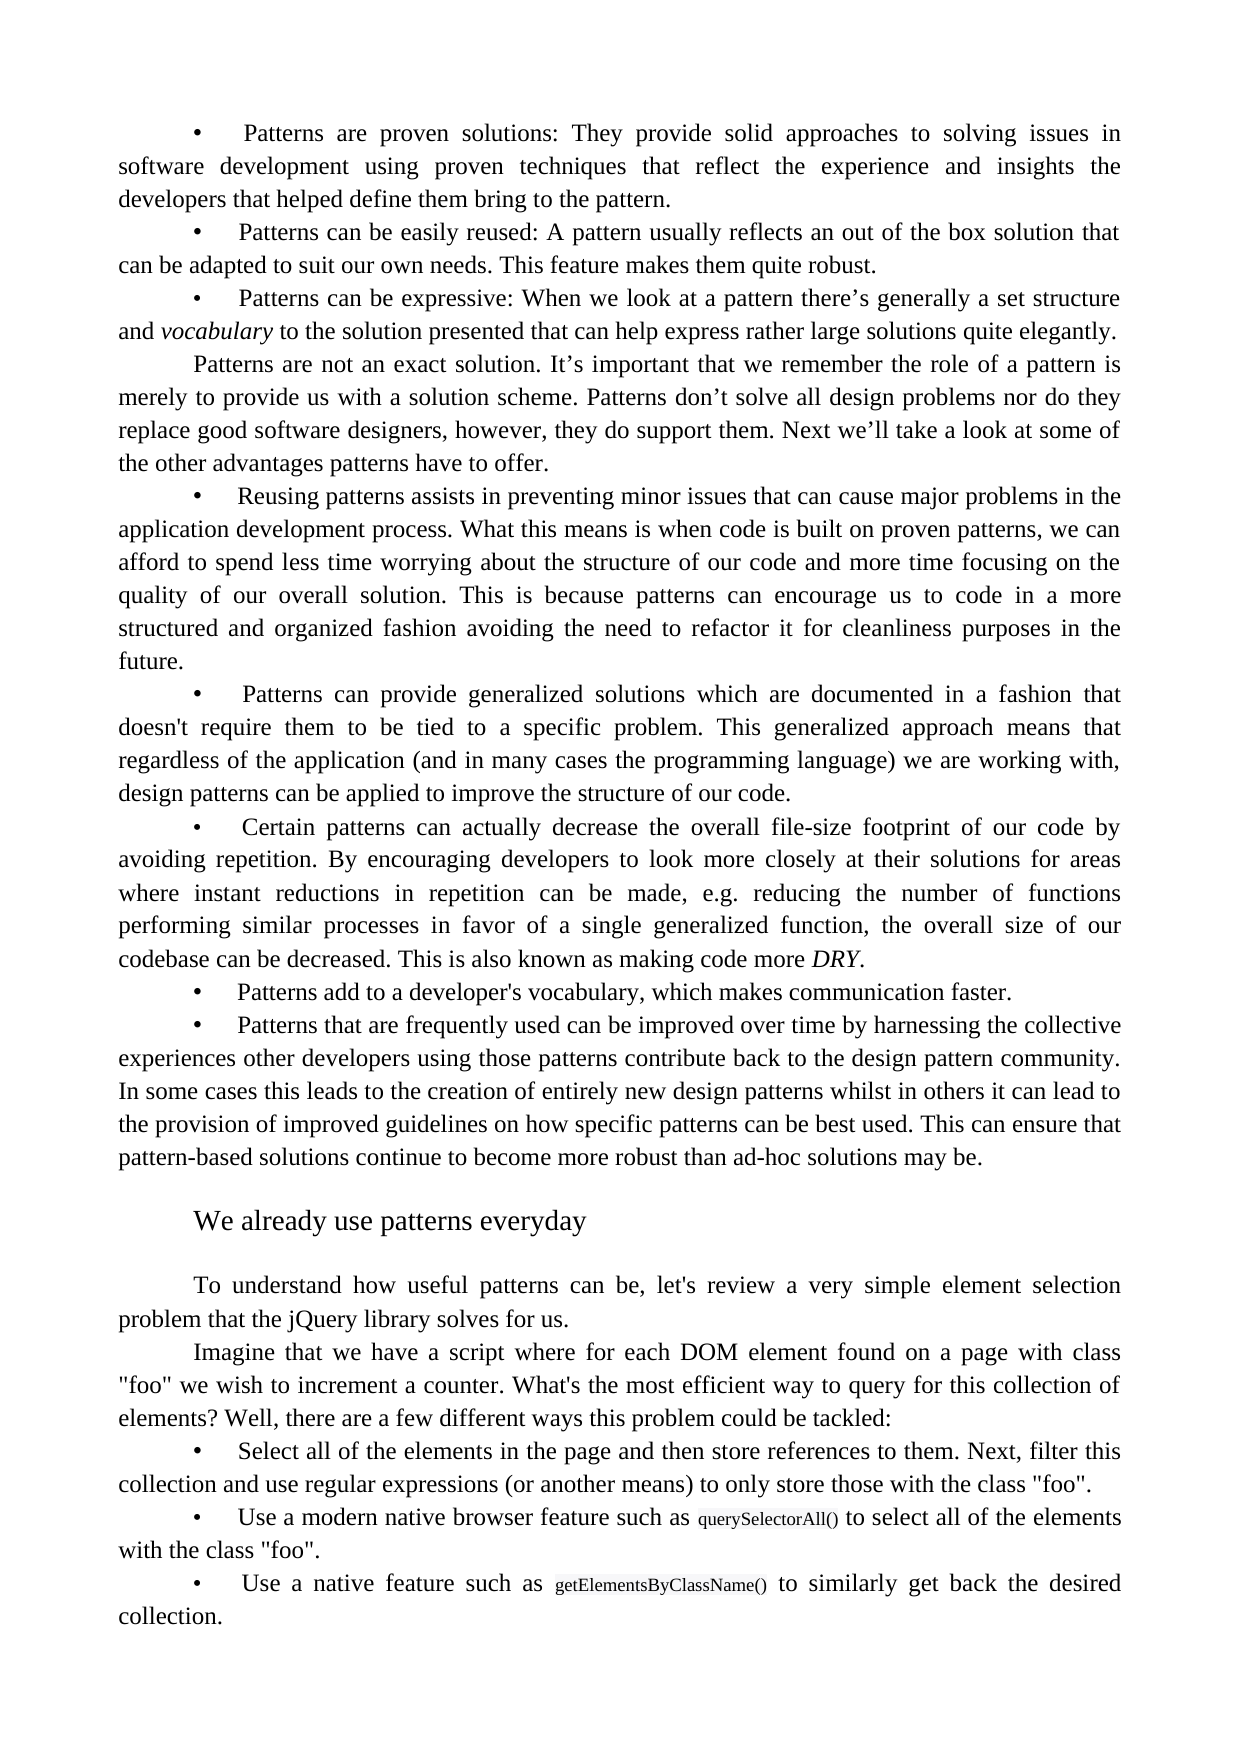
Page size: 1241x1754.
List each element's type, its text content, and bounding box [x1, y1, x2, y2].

text Patterns are not an exact solution. It’s important that we remember the role of a pattern is merely to provide us with a solution scheme. Patterns don’t solve all design problems nor do they replace good software designers, however, they do support them. Next we’ll take a look at some of the other advantages patterns have to offer. [118, 349, 1122, 477]
list Reusing patterns assists in preventing minor issues that can cause major problems in the application development process. What this means is when code is built on proven patterns, we can afford to spend less time worrying about the structure of our code and more time focusing on the quality of our overall solution. This is because patterns can encourage us to code in a more structured and organized fashion avoiding the need to refactor it for cleanliness purposes in the future. [81, 481, 1122, 675]
list Patterns that are frequently used can be improved over time by harnessing the collective experiences other developers using those patterns contribute back to the design pattern community. In some cases this leads to the creation of entirely new design patterns whilst in others it can lead to the provision of improved guidelines on how specific patterns can be best used. This can ensure that pattern-based solutions continue to become more robust than ad-hoc solutions may be. [81, 1010, 1122, 1171]
list Certain patterns can actually decrease the overall file-size footprint of our code by avoiding repetition. By encouraging developers to look more closely at their solutions for areas where instant reductions in repetition can be made, e.g. reducing the number of functions performing similar processes in favor of a single generalized function, the overall size of our codebase can be decreased. This is also known as making code more DRY. [81, 812, 1122, 972]
list Use a native feature such as getElementsByClassName() to similarly get back the desired collection. [81, 1568, 1122, 1629]
text Imagine that we have a script where for each DOM element found on a page with class "foo" we wish to increment a counter. What's the most efficient way to query for this collection of elements? Well, there are a few different ways this problem could be tackled: [118, 1337, 1122, 1431]
list Patterns are proven solutions: They provide solid approaches to solving issues in software development using proven techniques that reflect the experience and insights the developers that helped define them bring to the pattern. [81, 118, 1122, 213]
list Patterns add to a developer's vocabulary, which makes communication faster. [81, 977, 1122, 1005]
text We already use patterns everyday [118, 1203, 1122, 1237]
list Use a modern native browser feature such as querySelectorAll() to select all of the elements with the class "foo". [81, 1502, 1122, 1563]
text To understand how useful patterns can be, let's review a very simple element selection problem that the jQuery library solves for us. [118, 1271, 1122, 1332]
list Patterns can provide generalized solutions which are documented in a fashion that doesn't require them to be tied to a specific problem. This generalized approach means that regardless of the application (and in many cases the programming language) we are working with, design patterns can be applied to improve the structure of our code. [81, 679, 1122, 807]
list Patterns can be expressive: When we look at a pattern there’s generally a set structure and vocabulary to the solution presented that can help express rather large solutions quite elegantly. [81, 283, 1122, 345]
list Patterns can be easily reused: A pattern usually reflects an out of the box solution that can be adapted to suit our own needs. This feature makes them quite robust. [81, 217, 1122, 279]
list Select all of the elements in the page and then store references to them. Next, filter this collection and use regular expressions (or another means) to only store those with the class "foo". [81, 1436, 1122, 1497]
